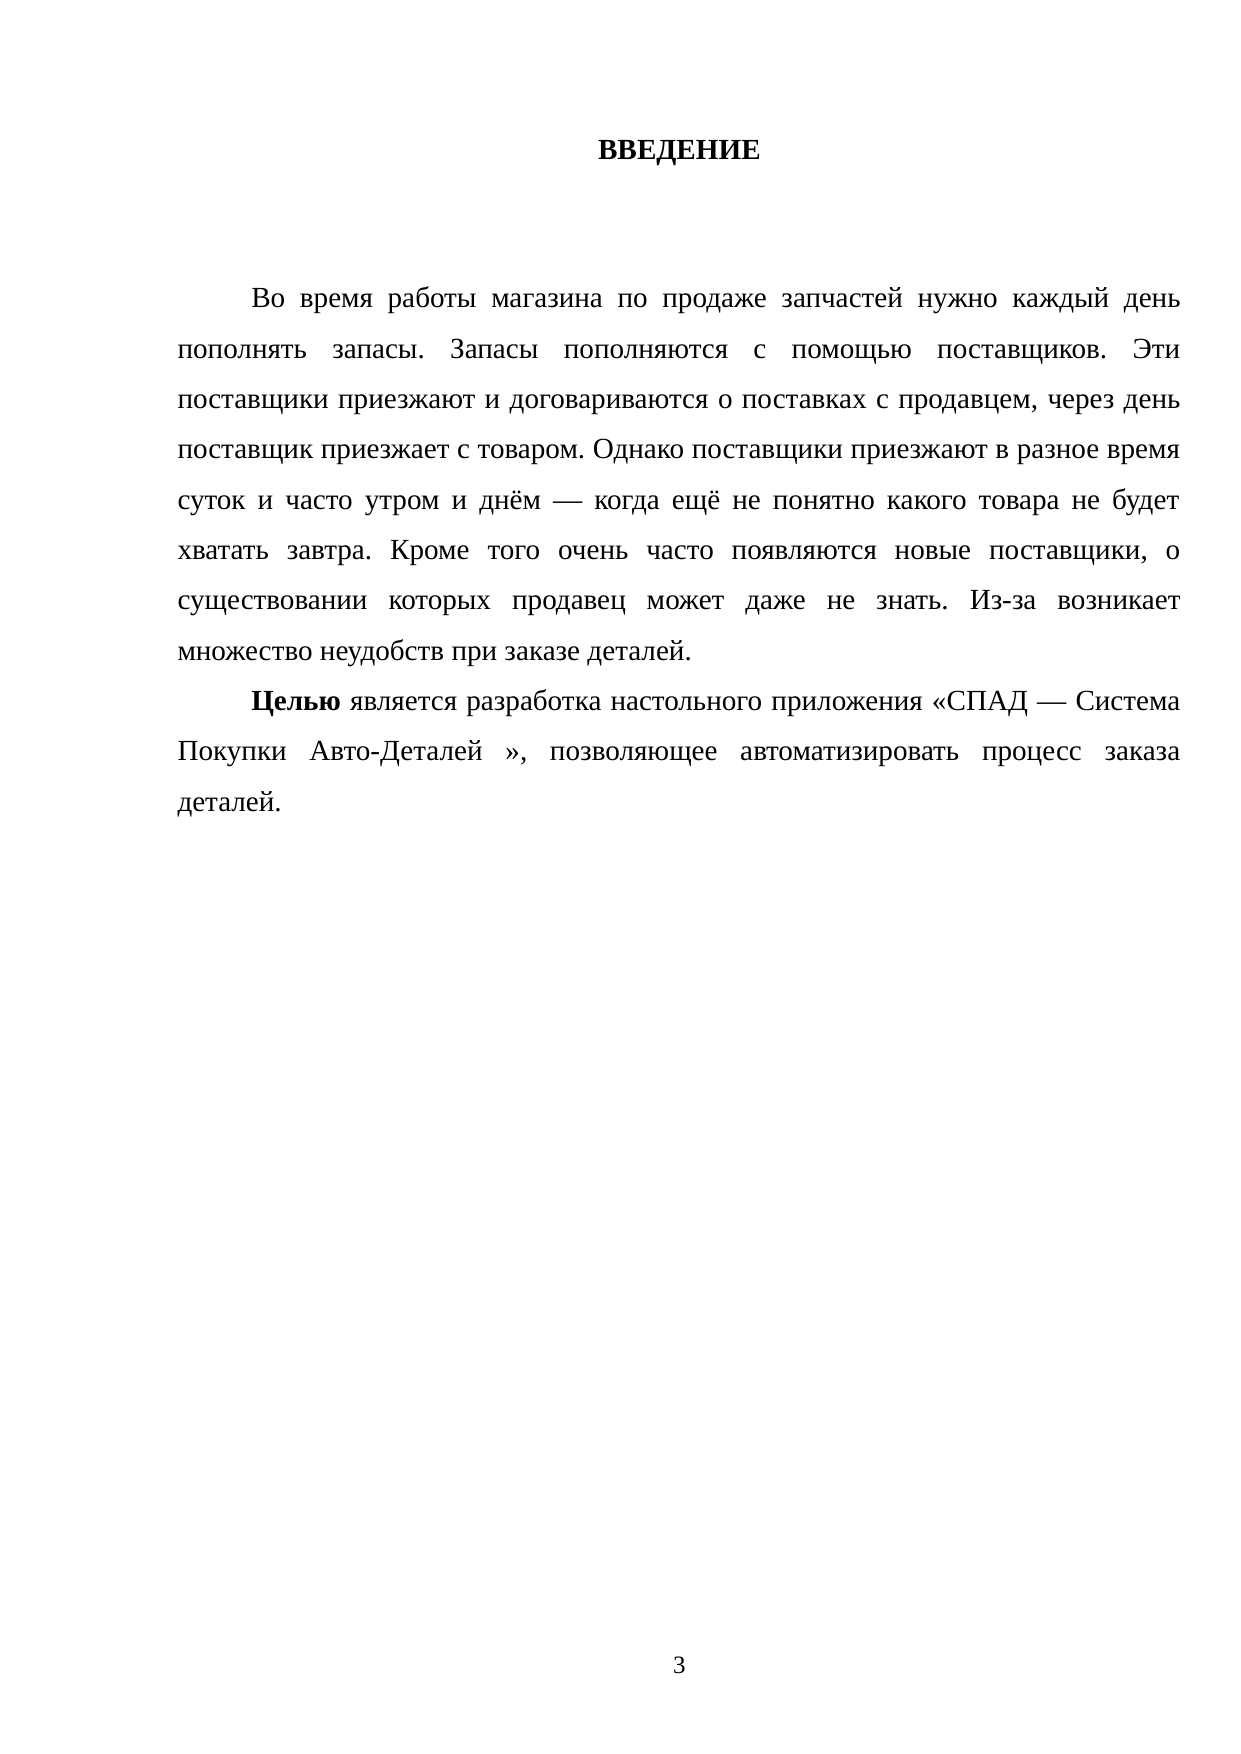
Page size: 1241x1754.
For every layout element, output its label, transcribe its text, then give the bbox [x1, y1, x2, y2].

subtitle Введение [177, 132, 1181, 166]
text Целью является разработка настольного приложения «СПАД — Система Покупки Авто-Деталей », позволяющее автоматизировать процесс заказа деталей. [177, 683, 1181, 817]
text Во время работы магазина по продаже запчастей нужно каждый день пополнять запасы. Запасы пополняются с помощью поставщиков. Эти поставщики приезжают и договариваются о поставках с продавцем, через день поставщик приезжает с товаром. Однако поставщики приезжают в разное время суток и часто утром и днём — когда ещё не понятно какого товара не будет хватать завтра. Кроме того очень часто появляются новые поставщики, о существовании которых продавец может даже не знать. Из-за возникает множество неудобств при заказе деталей. [177, 281, 1181, 666]
